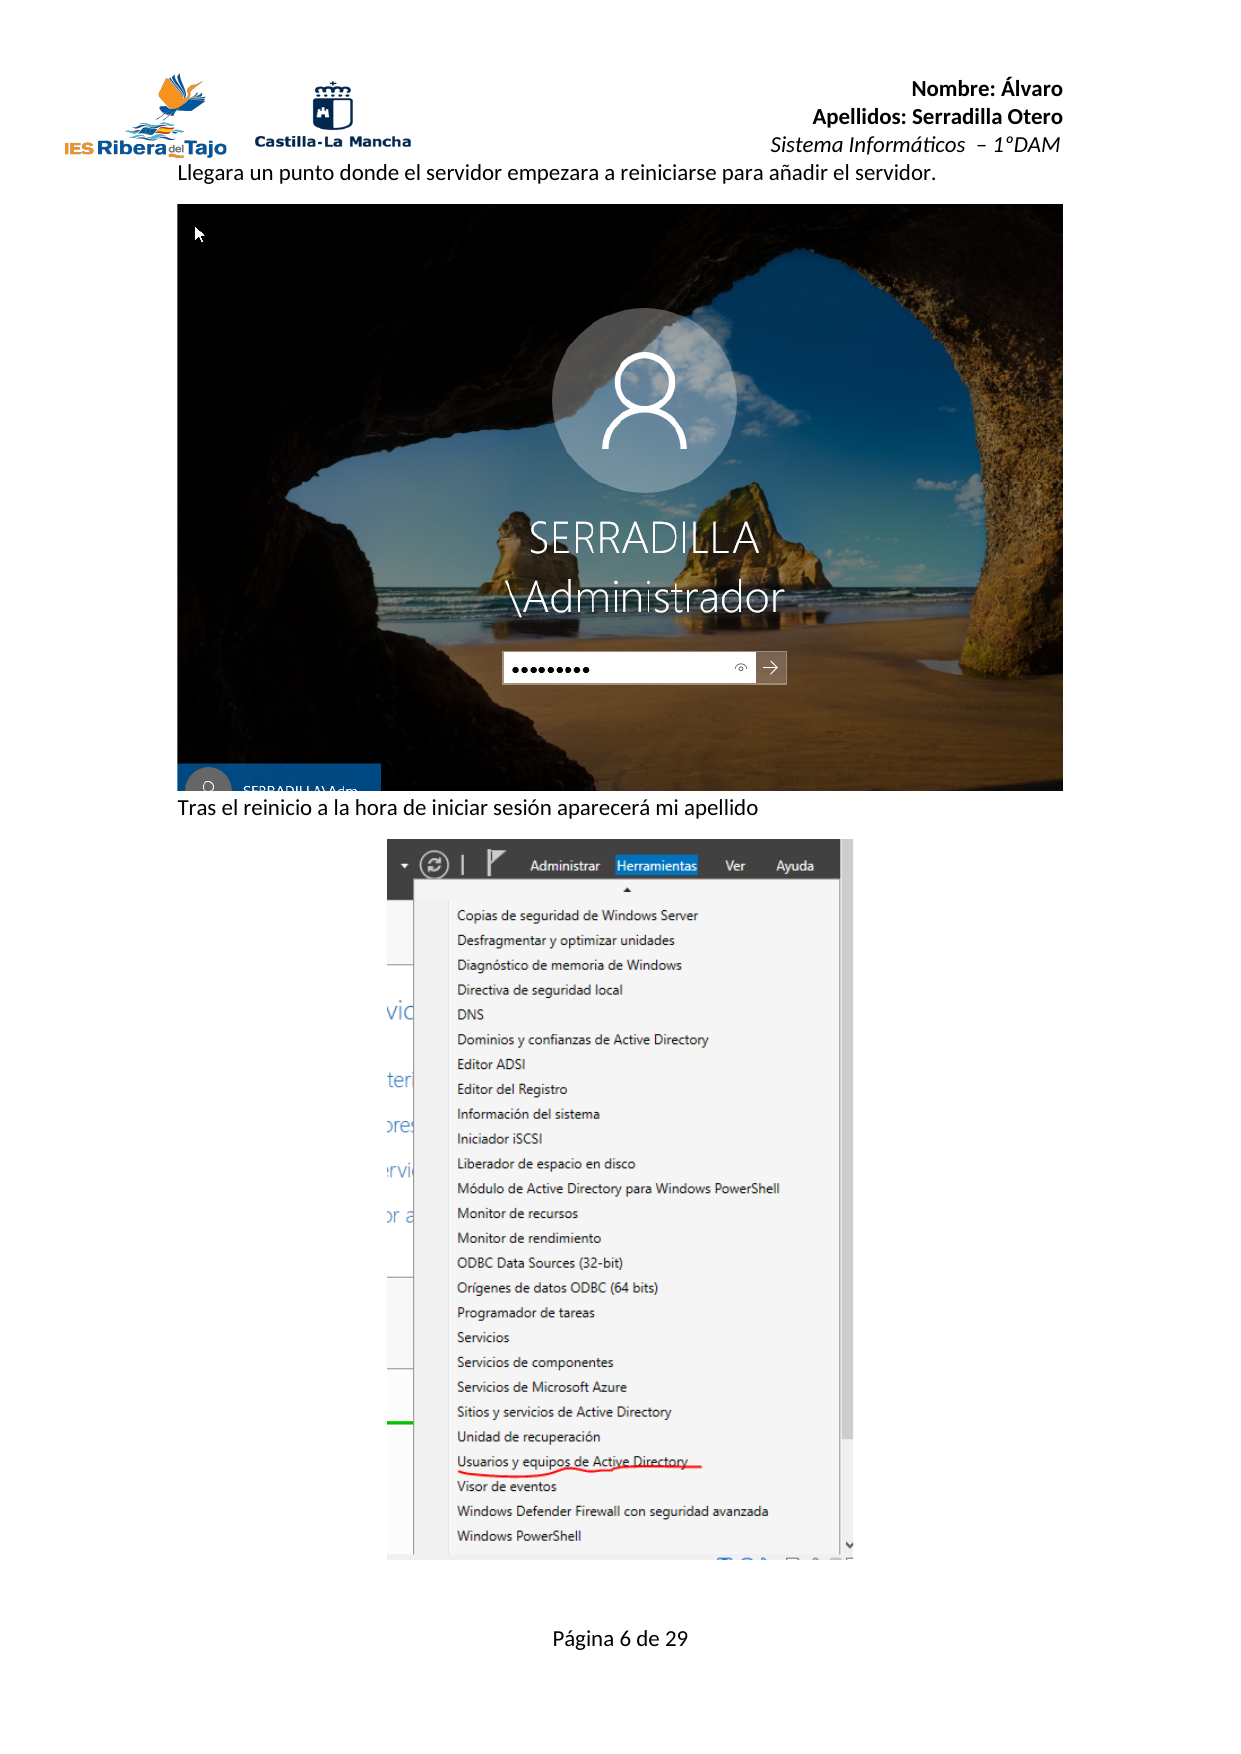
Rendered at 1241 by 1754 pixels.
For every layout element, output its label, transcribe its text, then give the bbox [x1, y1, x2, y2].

picture [387, 839, 854, 1560]
picture [233, 73, 432, 158]
picture [65, 73, 227, 158]
text Tras el reinicio a la hora de iniciar sesión aparecerá mi apellido [177, 791, 1063, 821]
picture [177, 204, 1063, 791]
text Llegara un punto donde el servidor empezara a reiniciarse para añadir el servidor. [177, 158, 1063, 186]
